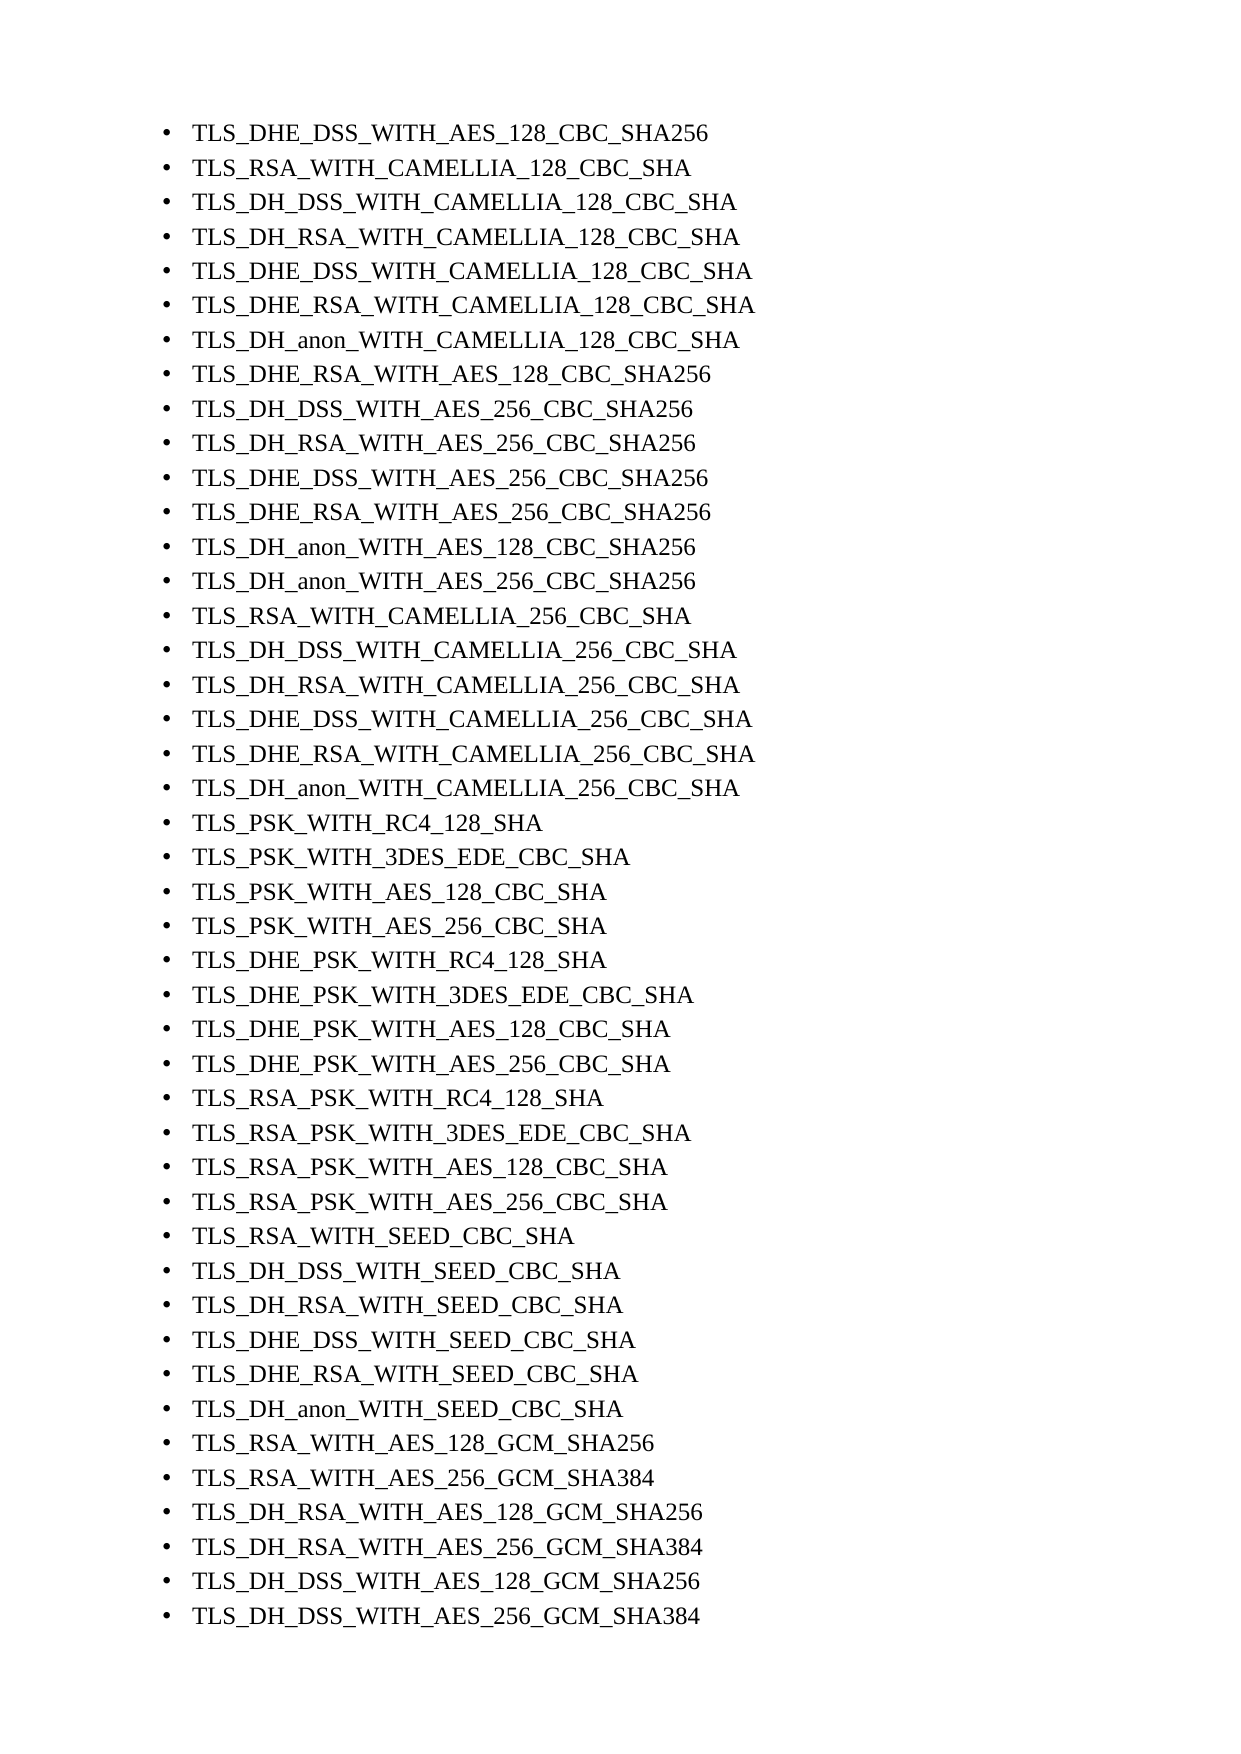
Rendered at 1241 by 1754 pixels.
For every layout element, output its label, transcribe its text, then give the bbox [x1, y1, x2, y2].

list TLS_DHE_DSS_WITH_SEED_CBC_SHA [162, 1325, 1122, 1354]
list TLS_DHE_DSS_WITH_AES_128_CBC_SHA256 [162, 118, 1122, 147]
list TLS_DH_anon_WITH_AES_256_CBC_SHA256 [162, 566, 1122, 595]
list TLS_DHE_RSA_WITH_AES_128_CBC_SHA256 [162, 359, 1122, 388]
list TLS_RSA_WITH_CAMELLIA_128_CBC_SHA [162, 153, 1122, 181]
list TLS_DHE_DSS_WITH_AES_256_CBC_SHA256 [162, 463, 1122, 492]
list TLS_DH_RSA_WITH_SEED_CBC_SHA [162, 1290, 1122, 1319]
list TLS_PSK_WITH_3DES_EDE_CBC_SHA [162, 842, 1122, 871]
list TLS_DH_DSS_WITH_AES_128_GCM_SHA256 [162, 1566, 1122, 1595]
list TLS_PSK_WITH_RC4_128_SHA [162, 808, 1122, 836]
list TLS_PSK_WITH_AES_256_CBC_SHA [162, 911, 1122, 940]
list TLS_DH_RSA_WITH_CAMELLIA_256_CBC_SHA [162, 670, 1122, 698]
list TLS_DH_anon_WITH_SEED_CBC_SHA [162, 1394, 1122, 1423]
list TLS_RSA_PSK_WITH_3DES_EDE_CBC_SHA [162, 1118, 1122, 1147]
list TLS_DHE_RSA_WITH_CAMELLIA_128_CBC_SHA [162, 291, 1122, 319]
list TLS_DH_RSA_WITH_AES_128_GCM_SHA256 [162, 1497, 1122, 1526]
list TLS_DHE_RSA_WITH_CAMELLIA_256_CBC_SHA [162, 739, 1122, 767]
list TLS_DH_RSA_WITH_AES_256_CBC_SHA256 [162, 428, 1122, 457]
list TLS_PSK_WITH_AES_128_CBC_SHA [162, 877, 1122, 905]
list TLS_DH_anon_WITH_CAMELLIA_128_CBC_SHA [162, 325, 1122, 354]
list TLS_RSA_PSK_WITH_RC4_128_SHA [162, 1083, 1122, 1112]
list TLS_DHE_PSK_WITH_AES_256_CBC_SHA [162, 1049, 1122, 1078]
list TLS_DHE_RSA_WITH_SEED_CBC_SHA [162, 1359, 1122, 1388]
list TLS_DH_DSS_WITH_CAMELLIA_128_CBC_SHA [162, 187, 1122, 216]
list TLS_DH_DSS_WITH_SEED_CBC_SHA [162, 1256, 1122, 1285]
list TLS_RSA_WITH_CAMELLIA_256_CBC_SHA [162, 601, 1122, 629]
list TLS_DHE_DSS_WITH_CAMELLIA_256_CBC_SHA [162, 704, 1122, 733]
list TLS_DH_anon_WITH_AES_128_CBC_SHA256 [162, 532, 1122, 561]
list TLS_RSA_PSK_WITH_AES_128_CBC_SHA [162, 1152, 1122, 1181]
list TLS_DHE_DSS_WITH_CAMELLIA_128_CBC_SHA [162, 256, 1122, 285]
list TLS_RSA_WITH_AES_128_GCM_SHA256 [162, 1428, 1122, 1457]
list TLS_DH_DSS_WITH_AES_256_GCM_SHA384 [162, 1601, 1122, 1629]
list TLS_DH_DSS_WITH_CAMELLIA_256_CBC_SHA [162, 635, 1122, 664]
list TLS_RSA_PSK_WITH_AES_256_CBC_SHA [162, 1187, 1122, 1216]
list TLS_DH_RSA_WITH_CAMELLIA_128_CBC_SHA [162, 222, 1122, 250]
list TLS_DH_DSS_WITH_AES_256_CBC_SHA256 [162, 394, 1122, 423]
list TLS_RSA_WITH_SEED_CBC_SHA [162, 1221, 1122, 1250]
list TLS_RSA_WITH_AES_256_GCM_SHA384 [162, 1463, 1122, 1492]
list TLS_DH_anon_WITH_CAMELLIA_256_CBC_SHA [162, 773, 1122, 802]
list TLS_DHE_RSA_WITH_AES_256_CBC_SHA256 [162, 497, 1122, 526]
list TLS_DHE_PSK_WITH_RC4_128_SHA [162, 946, 1122, 974]
list TLS_DHE_PSK_WITH_3DES_EDE_CBC_SHA [162, 980, 1122, 1009]
list TLS_DHE_PSK_WITH_AES_128_CBC_SHA [162, 1014, 1122, 1043]
list TLS_DH_RSA_WITH_AES_256_GCM_SHA384 [162, 1532, 1122, 1561]
